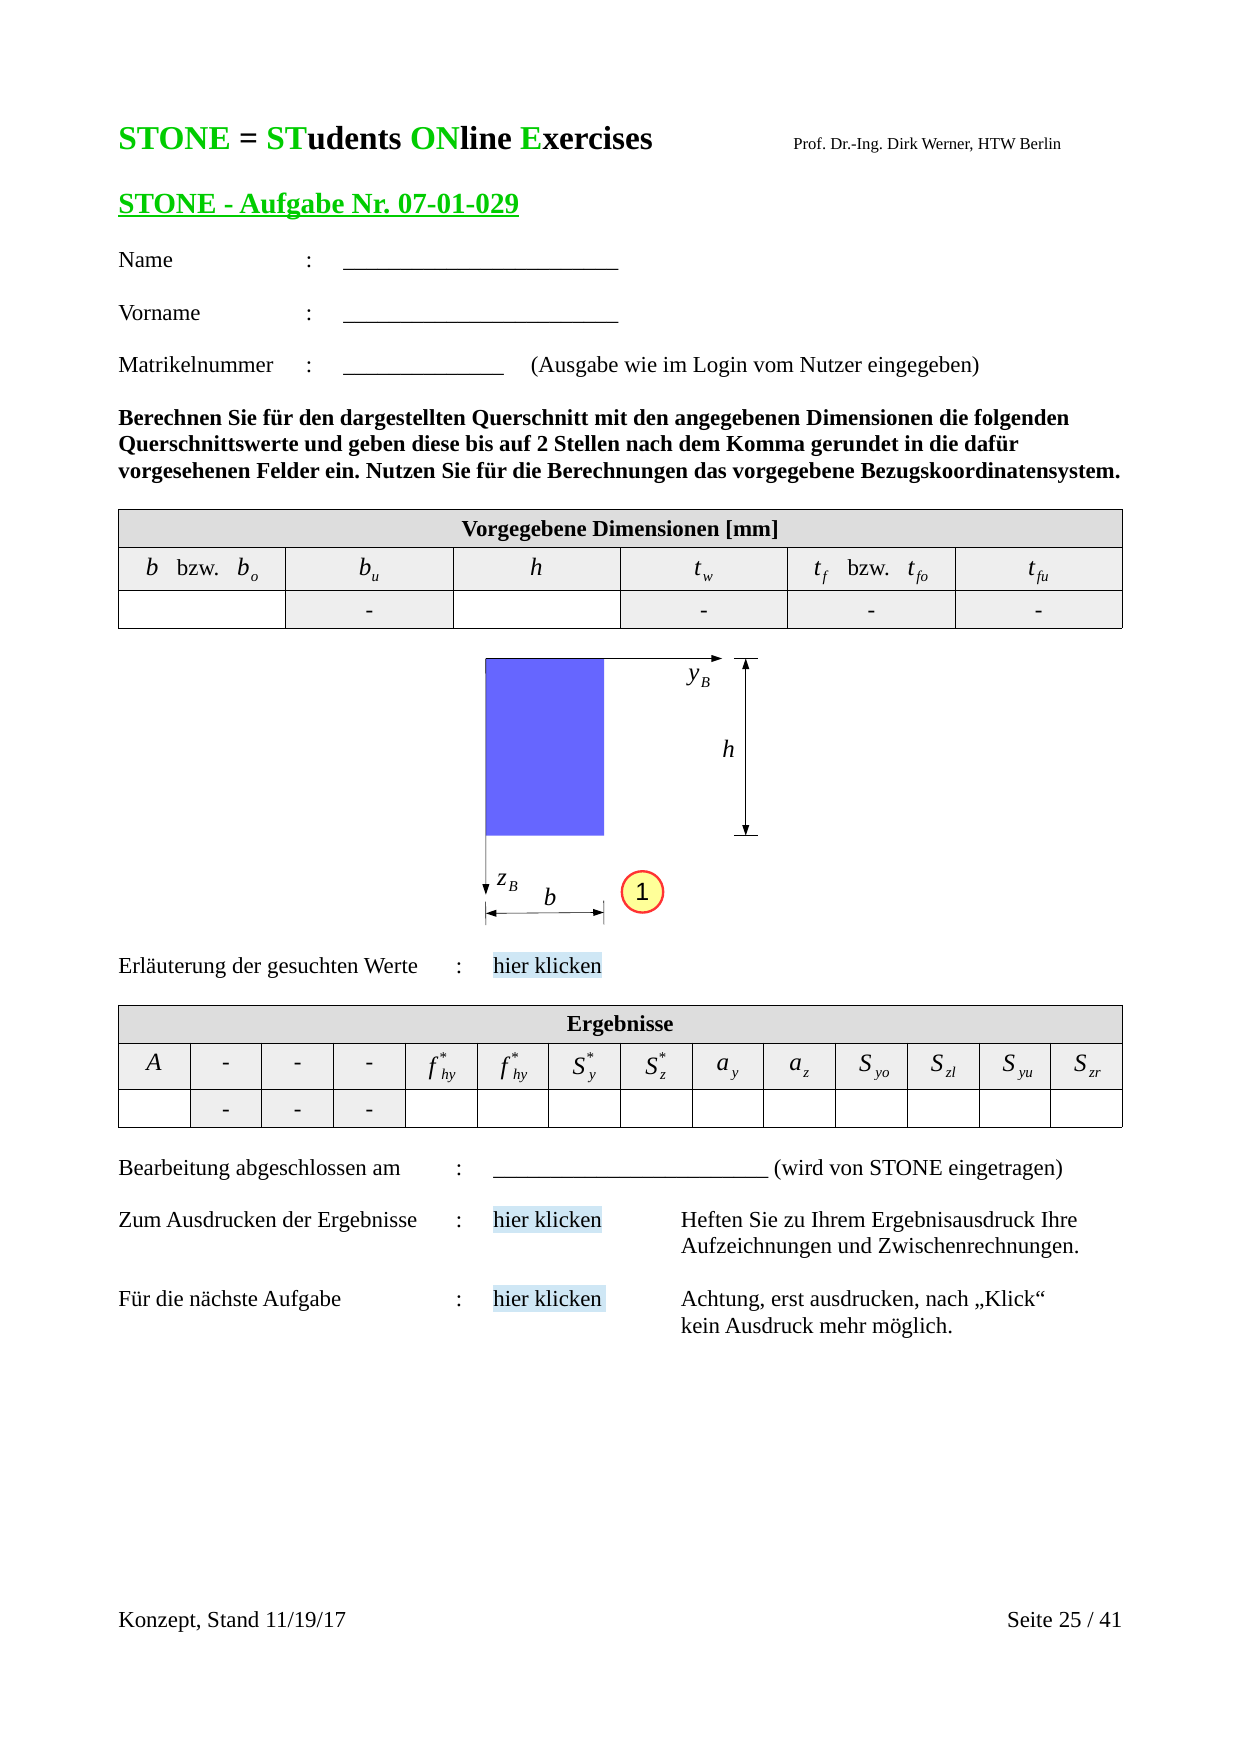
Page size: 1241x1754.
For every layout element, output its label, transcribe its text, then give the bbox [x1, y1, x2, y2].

text Vorname : ________________________ [118, 298, 1122, 325]
table_header Vorgegebene Dimensionen [mm] [119, 510, 1122, 547]
text Erläuterung der gesuchten Werte : hier klicken [118, 952, 1122, 978]
text kein Ausdruck mehr möglich. [118, 1312, 1122, 1338]
table_cell [286, 548, 453, 590]
table_cell [980, 1090, 1050, 1127]
table_cell [1051, 1044, 1122, 1089]
table_header Ergebnisse [119, 1006, 1122, 1043]
text Zum Ausdrucken der Ergebnisse : hier klicken Heften Sie zu Ihrem Ergebnisausdruck Ihre [118, 1206, 1122, 1233]
table_cell [549, 1044, 620, 1089]
table_cell [764, 1090, 835, 1127]
table_cell bzw. [119, 548, 285, 590]
table_cell [478, 1044, 548, 1089]
table_cell - [262, 1090, 333, 1127]
table_cell [836, 1090, 907, 1127]
table_cell [549, 1090, 620, 1127]
table_cell [119, 591, 285, 628]
table_cell - [191, 1090, 261, 1127]
table_cell [908, 1090, 979, 1127]
table_cell - [956, 591, 1122, 628]
table_cell - [191, 1044, 261, 1089]
table_cell - [334, 1090, 405, 1127]
table_cell [406, 1044, 477, 1089]
table_cell [119, 1044, 190, 1089]
table_cell [980, 1044, 1050, 1089]
table_cell [693, 1090, 763, 1127]
table_cell - [621, 591, 787, 628]
table_cell [454, 548, 620, 590]
table_cell [621, 1090, 692, 1127]
table_cell [119, 1090, 190, 1127]
table_cell - [788, 591, 955, 628]
text Matrikelnummer : ______________ (Ausgabe wie im Login vom Nutzer eingegeben) [118, 351, 1122, 378]
table_cell - [334, 1044, 405, 1089]
text Für die nächste Aufgabe : hier klicken Achtung, erst ausdrucken, nach „Klick“ [118, 1285, 1122, 1312]
table_cell [621, 1044, 692, 1089]
table_cell [406, 1090, 477, 1127]
text Bearbeitung abgeschlossen am : ________________________ (wird von STONE eingetragen) [118, 1153, 1122, 1180]
text STONE - Aufgabe Nr. 07-01-029 [118, 186, 1122, 219]
table_cell [478, 1090, 548, 1127]
table_cell [836, 1044, 907, 1089]
table_cell [1051, 1090, 1122, 1127]
table_cell [693, 1044, 763, 1089]
text Berechnen Sie für den dargestellten Querschnitt mit den angegebenen Dimensionen die folgenden Querschnittswerte und geben diese bis auf 2 Stellen nach dem Komma gerundet in die dafür vorgesehenen Felder ein. Nutzen Sie für die Berechnungen das vorgegebene Bezugskoordinatensystem. [118, 404, 1122, 483]
text Aufzeichnungen und Zwischenrechnungen. [118, 1233, 1122, 1259]
table_cell - [262, 1044, 333, 1089]
text Name : ________________________ [118, 246, 1122, 272]
table_cell [764, 1044, 835, 1089]
table_cell [956, 548, 1122, 590]
table_cell bzw. [788, 548, 955, 590]
table_cell - [286, 591, 453, 628]
table_cell [621, 548, 787, 590]
table_cell [908, 1044, 979, 1089]
table_cell [454, 591, 620, 628]
